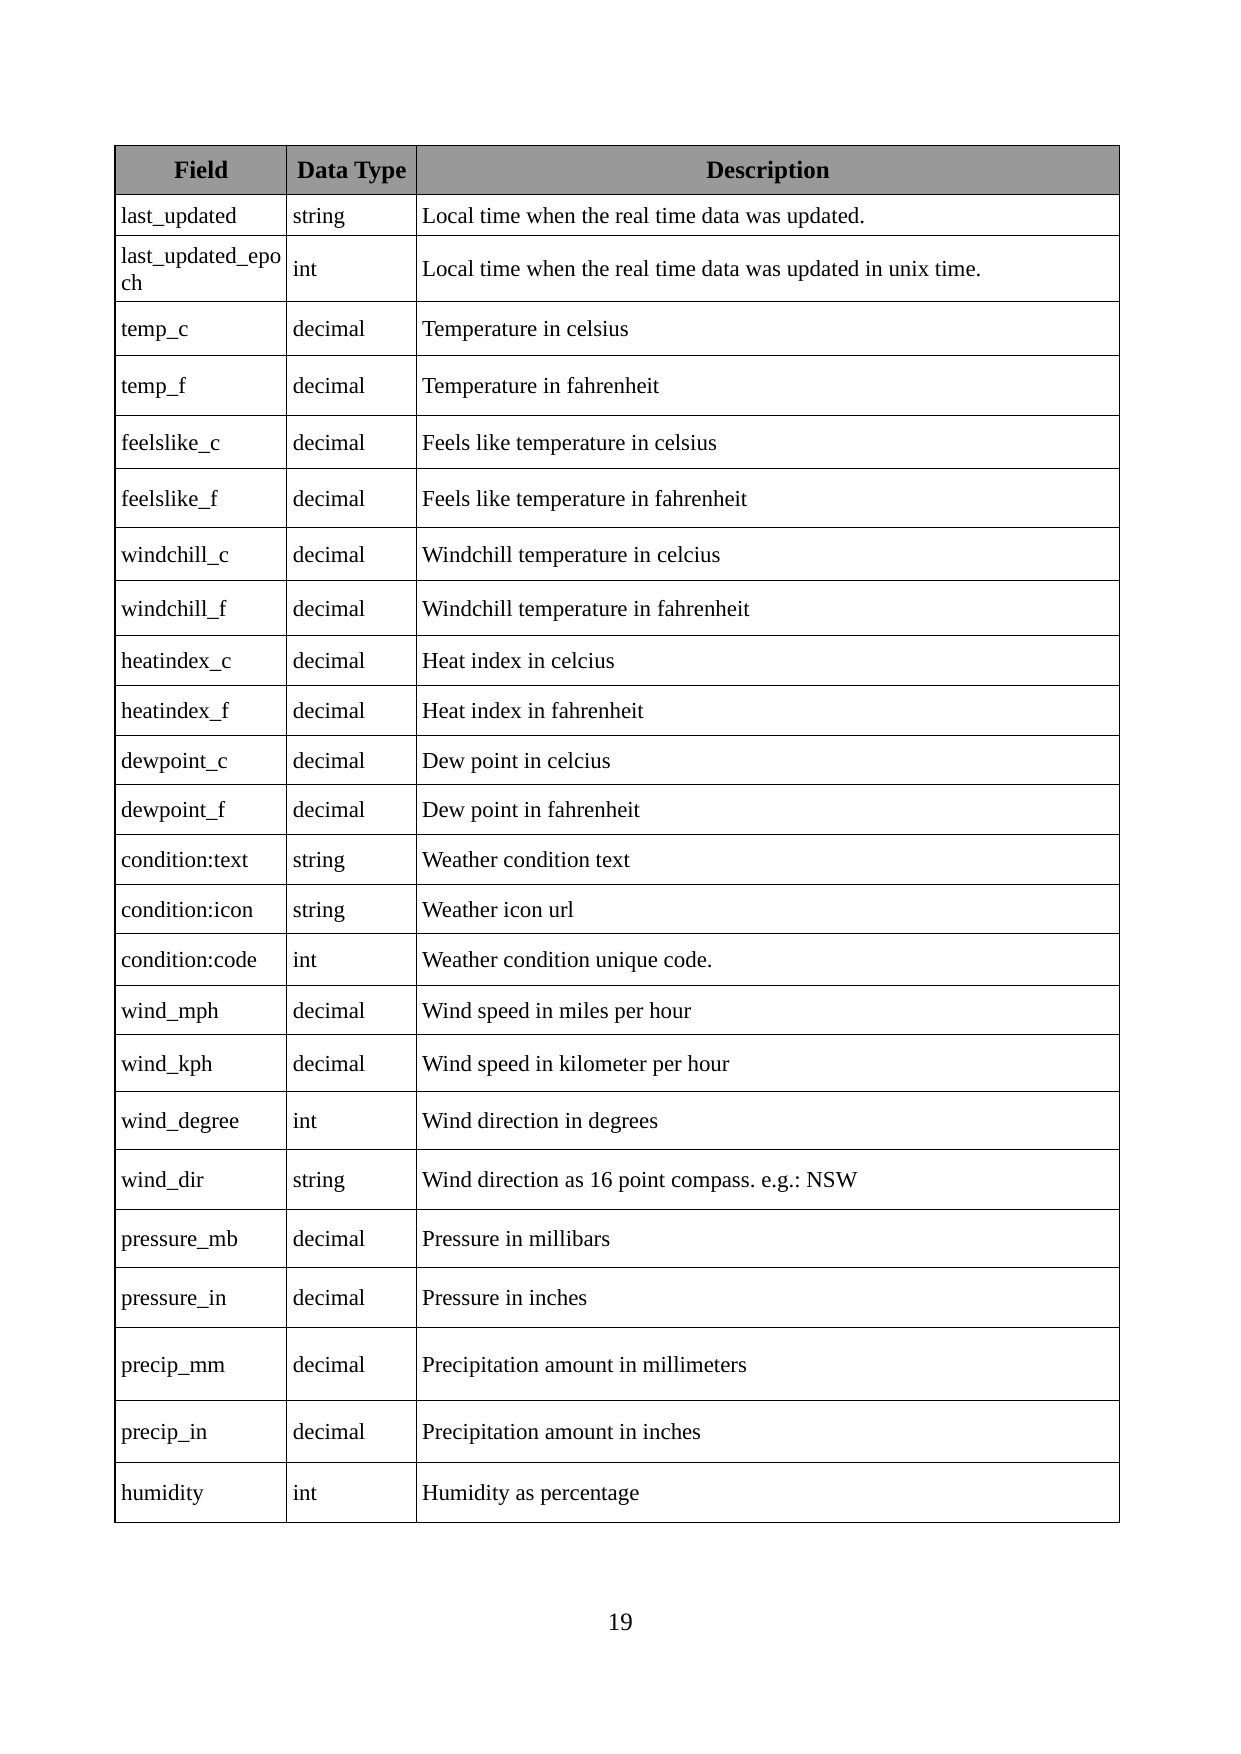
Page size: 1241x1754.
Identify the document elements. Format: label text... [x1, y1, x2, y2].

table_cell decimal [287, 785, 416, 834]
table_cell string [287, 835, 416, 884]
table_cell dewpoint_f [116, 785, 286, 834]
table_cell humidity [116, 1463, 286, 1522]
table_cell condition:text [116, 835, 286, 884]
table_cell heatindex_f [116, 686, 286, 734]
table_cell wind_degree [116, 1092, 286, 1149]
table_cell Temperature in fahrenheit [417, 356, 1119, 415]
table_cell int [287, 236, 416, 301]
table_cell Local time when the real time data was updated. [417, 195, 1119, 235]
table_cell pressure_in [116, 1268, 286, 1327]
table_cell Precipitation amount in millimeters [417, 1328, 1119, 1400]
table_cell Dew point in celcius [417, 736, 1119, 784]
table_cell wind_mph [116, 986, 286, 1034]
table_cell pressure_mb [116, 1210, 286, 1267]
table_cell string [287, 1150, 416, 1209]
table_cell precip_mm [116, 1328, 286, 1400]
table_cell Weather icon url [417, 885, 1119, 933]
table_cell decimal [287, 986, 416, 1034]
table_cell decimal [287, 581, 416, 635]
table_cell Feels like temperature in fahrenheit [417, 469, 1119, 527]
table_cell windchill_f [116, 581, 286, 635]
table_cell temp_f [116, 356, 286, 415]
table_cell Wind direction in degrees [417, 1092, 1119, 1149]
table_cell decimal [287, 469, 416, 527]
table_cell decimal [287, 736, 416, 784]
table_header Description [417, 146, 1119, 194]
table_cell Dew point in fahrenheit [417, 785, 1119, 834]
table_cell Local time when the real time data was updated in unix time. [417, 236, 1119, 301]
table_cell decimal [287, 1210, 416, 1267]
table_cell Wind speed in miles per hour [417, 986, 1119, 1034]
table_cell Heat index in fahrenheit [417, 686, 1119, 734]
table_cell Precipitation amount in inches [417, 1401, 1119, 1462]
table_cell condition:icon [116, 885, 286, 933]
table_cell Heat index in celcius [417, 636, 1119, 685]
table_cell windchill_c [116, 528, 286, 580]
table_cell Weather condition text [417, 835, 1119, 884]
table_cell decimal [287, 416, 416, 467]
table_cell int [287, 1463, 416, 1522]
table_cell heatindex_c [116, 636, 286, 685]
table_header Field [116, 146, 286, 194]
table_cell Humidity as percentage [417, 1463, 1119, 1522]
table_cell decimal [287, 302, 416, 355]
table_cell int [287, 1092, 416, 1149]
table_cell feelslike_f [116, 469, 286, 527]
table_cell Wind speed in kilometer per hour [417, 1035, 1119, 1091]
table_cell int [287, 934, 416, 984]
table_cell string [287, 195, 416, 235]
table_cell string [287, 885, 416, 933]
table_cell decimal [287, 636, 416, 685]
table_cell Weather condition unique code. [417, 934, 1119, 984]
table_cell Pressure in millibars [417, 1210, 1119, 1267]
table_cell Pressure in inches [417, 1268, 1119, 1327]
table_cell decimal [287, 1268, 416, 1327]
table_cell wind_kph [116, 1035, 286, 1091]
table_cell decimal [287, 686, 416, 734]
table_cell decimal [287, 1035, 416, 1091]
table_cell Feels like temperature in celsius [417, 416, 1119, 467]
table_cell feelslike_c [116, 416, 286, 467]
table_cell condition:code [116, 934, 286, 984]
table_cell decimal [287, 528, 416, 580]
table_cell decimal [287, 356, 416, 415]
table_cell Windchill temperature in celcius [417, 528, 1119, 580]
table_cell dewpoint_c [116, 736, 286, 784]
table_cell Wind direction as 16 point compass. e.g.: NSW [417, 1150, 1119, 1209]
table_cell precip_in [116, 1401, 286, 1462]
table_cell wind_dir [116, 1150, 286, 1209]
table_cell decimal [287, 1328, 416, 1400]
table_cell last_updated_epoch [116, 236, 286, 301]
table_cell decimal [287, 1401, 416, 1462]
table_cell temp_c [116, 302, 286, 355]
table_cell last_updated [116, 195, 286, 235]
table_cell Temperature in celsius [417, 302, 1119, 355]
table_cell Windchill temperature in fahrenheit [417, 581, 1119, 635]
table_header Data Type [287, 146, 416, 194]
